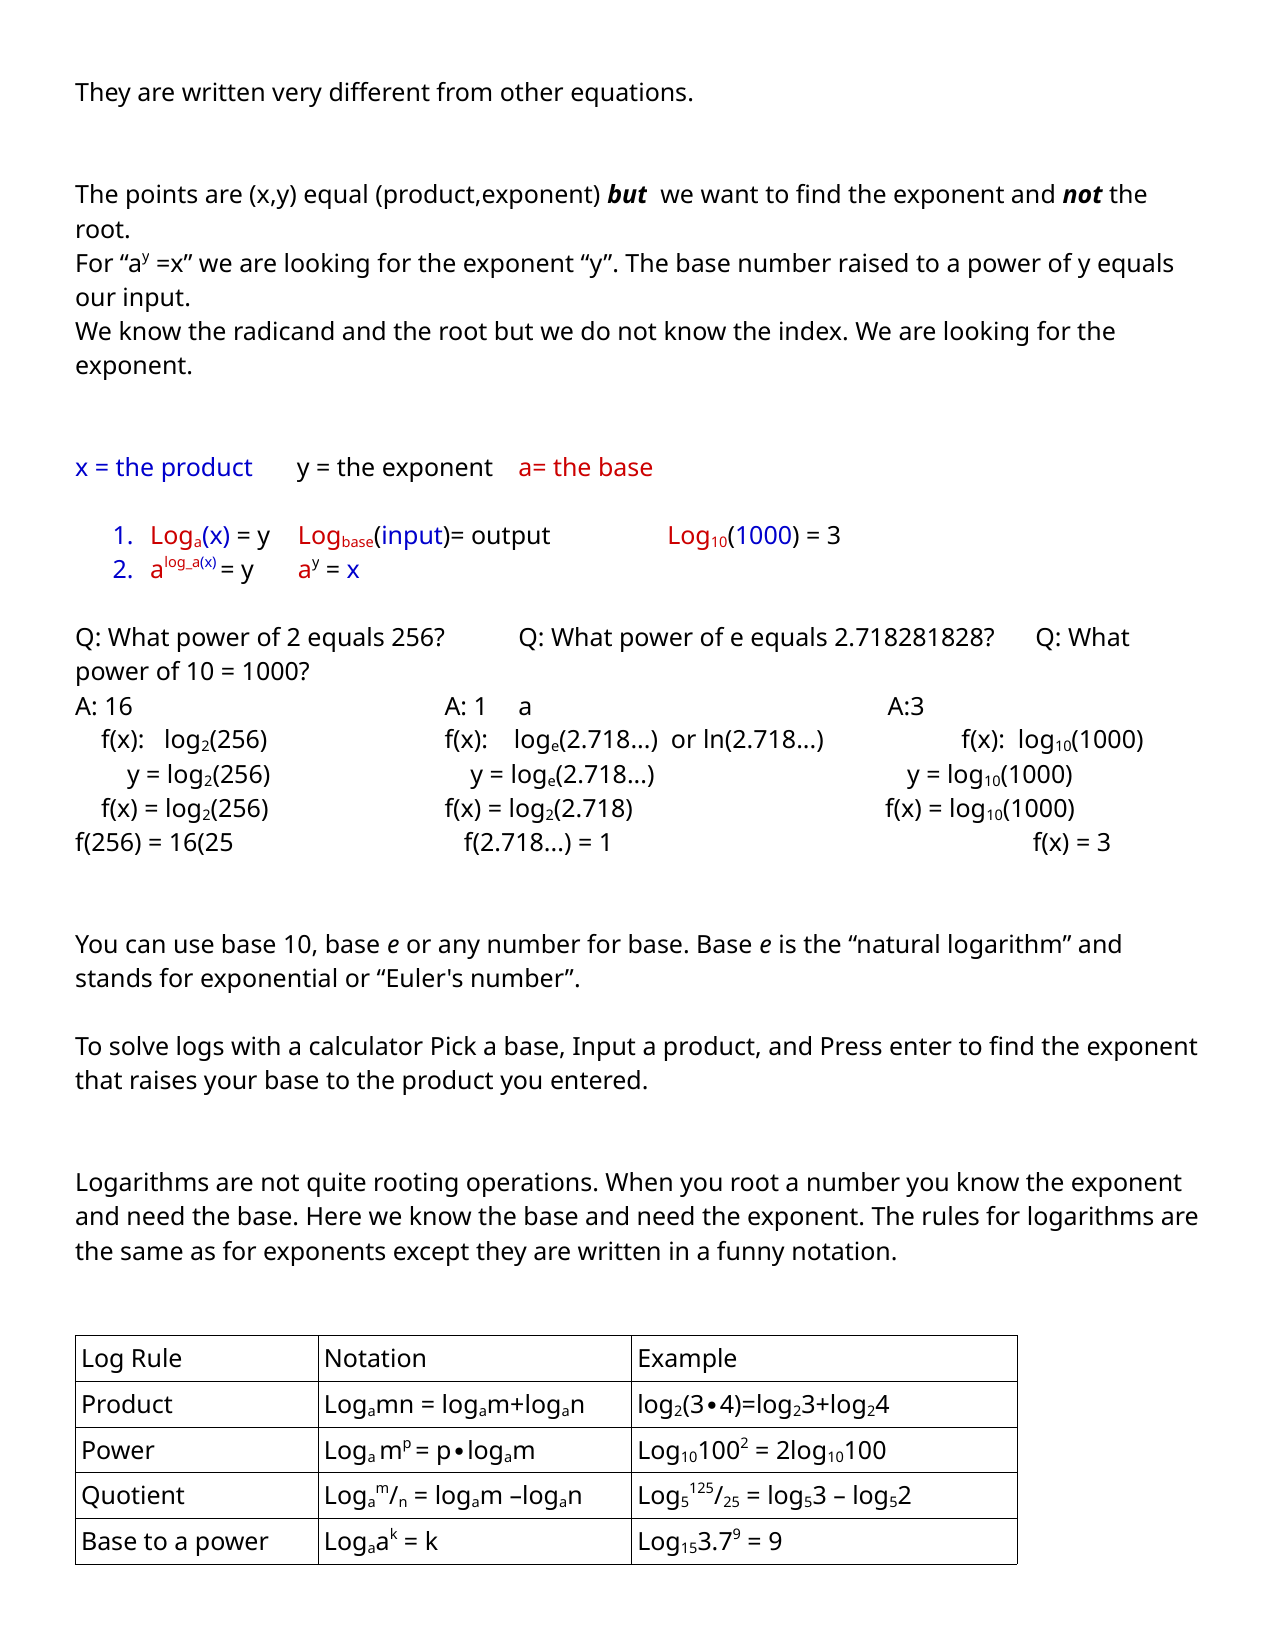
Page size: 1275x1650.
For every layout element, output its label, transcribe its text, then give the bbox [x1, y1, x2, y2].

text To solve logs with a calculator Pick a base, Input a product, and Press enter to find the exponent that raises your base to the product you entered. [75, 1029, 1200, 1097]
text The points are (x,y) equal (product,exponent) but we want to find the exponent and not the root. [75, 177, 1200, 245]
text You can use base 10, base e or any number for base. Base e is the “natural logarithm” and stands for exponential or “Euler's number”. [75, 927, 1200, 995]
text For “ay =x” we are looking for the exponent “y”. The base number raised to a power of y equals our input. [75, 245, 1200, 313]
text Q: What power of 2 equals 256? Q: What power of e equals 2.718281828? Q: What power of 10 = 1000? [75, 620, 1200, 688]
text They are written very different from other equations. [75, 75, 1200, 109]
table_header Notation [319, 1336, 631, 1381]
text Logarithms are not quite rooting operations. When you root a number you know the exponent and need the base. Here we know the base and need the exponent. The rules for logarithms are the same as for exponents except they are written in a funny notation. [75, 1165, 1200, 1267]
table_cell Base to a power [76, 1519, 318, 1563]
table_cell Log101002 = 2log10100 [632, 1428, 1017, 1472]
text x = the product y = the exponent a= the base [75, 450, 1200, 484]
table_cell Log5125/25 = log53 – log52 [632, 1473, 1017, 1518]
list alog_a(x) = y ay = x [112, 552, 1200, 586]
table_cell Loga mp = p∙logam [319, 1428, 631, 1472]
table_cell Log153.79 = 9 [632, 1519, 1017, 1563]
table_cell log2(3∙4)=log23+log24 [632, 1382, 1017, 1427]
text We know the radicand and the root but we do not know the index. We are looking for the exponent. [75, 313, 1200, 382]
table_cell Product [76, 1382, 318, 1427]
table_header Log Rule [76, 1336, 318, 1381]
table_header Example [632, 1336, 1017, 1381]
text A: 16 A: 1 a A:3 [75, 688, 1200, 722]
text f(x) = log2(256) f(x) = log2(2.718) f(x) = log10(1000) [75, 790, 1200, 824]
text f(x): log2(256) f(x): loge(2.718...) or ln(2.718...) f(x): log10(1000) [75, 722, 1200, 756]
list Loga(x) = y Logbase(input)= output Log10(1000) = 3 [112, 518, 1200, 552]
text f(256) = 16(25 f(2.718...) = 1 f(x) = 3 [75, 824, 1200, 858]
table_cell Logam/n = logam –logan [319, 1473, 631, 1518]
text y = log2(256) y = loge(2.718...) y = log10(1000) [75, 756, 1200, 790]
table_cell Quotient [76, 1473, 318, 1518]
table_cell Logaak = k [319, 1519, 631, 1563]
table_cell Logamn = logam+logan [319, 1382, 631, 1427]
table_cell Power [76, 1428, 318, 1472]
